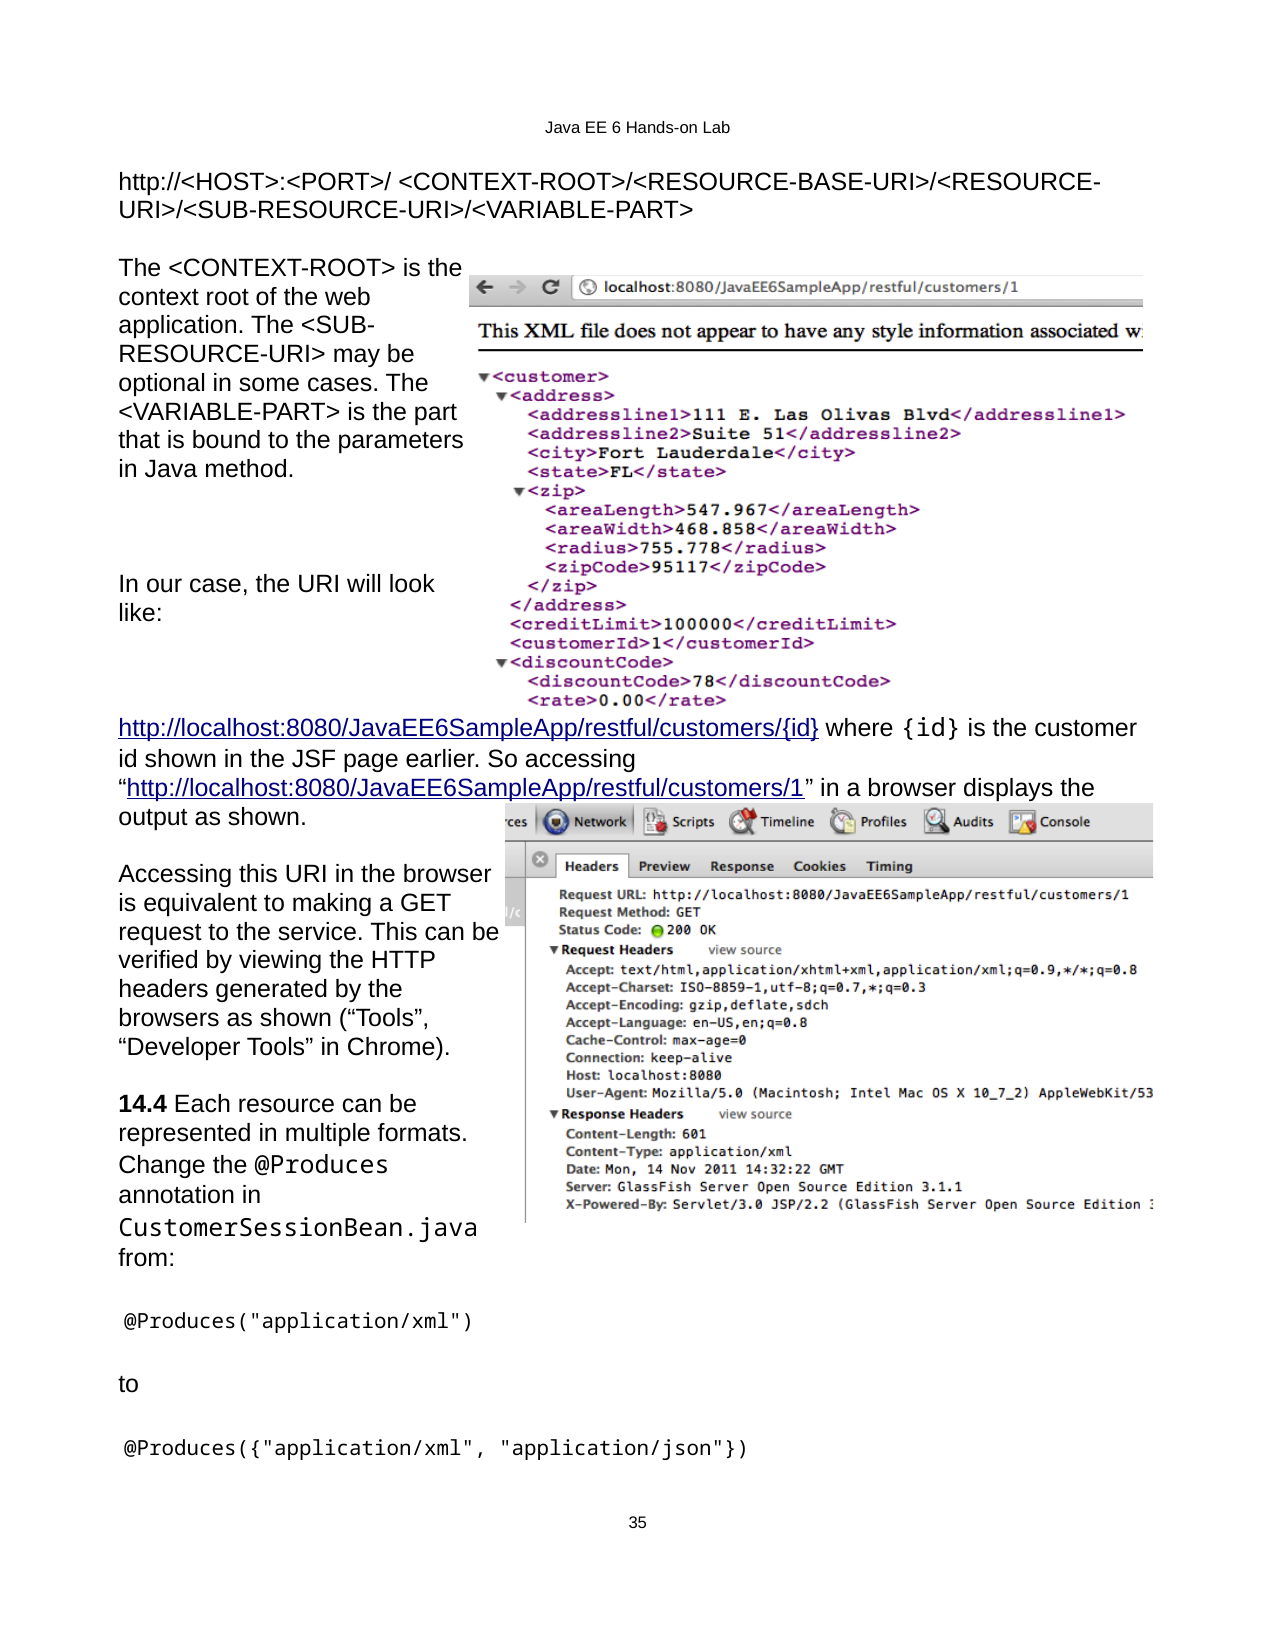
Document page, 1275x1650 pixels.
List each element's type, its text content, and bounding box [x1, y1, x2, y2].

picture [469, 275, 1143, 710]
text http://<HOST>:<PORT>/ <CONTEXT-ROOT>/<RESOURCE-BASE-URI>/<RESOURCE-URI>/<SUB-RESOURCE-URI>/<VARIABLE-PART> The <CONTEXT-ROOT> is the context root of the web application. The <SUB-RESOURCE-URI> may be optional in some cases. The <VARIABLE-PART> is the part that is bound to the parameters in Java method. In our case, the URI will look like: http://localhost:8080/JavaEE6SampleApp/restful/customers/{id} where {id} is the customer id shown in the JSF page earlier. So accessing “http://localhost:8080/JavaEE6SampleApp/restful/customers/1” in a browser displays the output as shown. [118, 167, 1157, 859]
table_header @Produces("application/xml") [118, 1301, 1157, 1341]
text to [118, 1341, 1157, 1427]
table_header @Produces({"application/xml", "application/json"}) [118, 1427, 1157, 1467]
text Accessing this URI in the browser is equivalent to making a GET request to the service. This can be verified by viewing the HTTP headers generated by the browsers as shown (“Tools”, “Developer Tools” in Chrome). 14.4 Each resource can be represented in multiple formats. Change the @Produces annotation in CustomerSessionBean.java from: [118, 859, 1157, 1301]
picture [505, 803, 1154, 1223]
